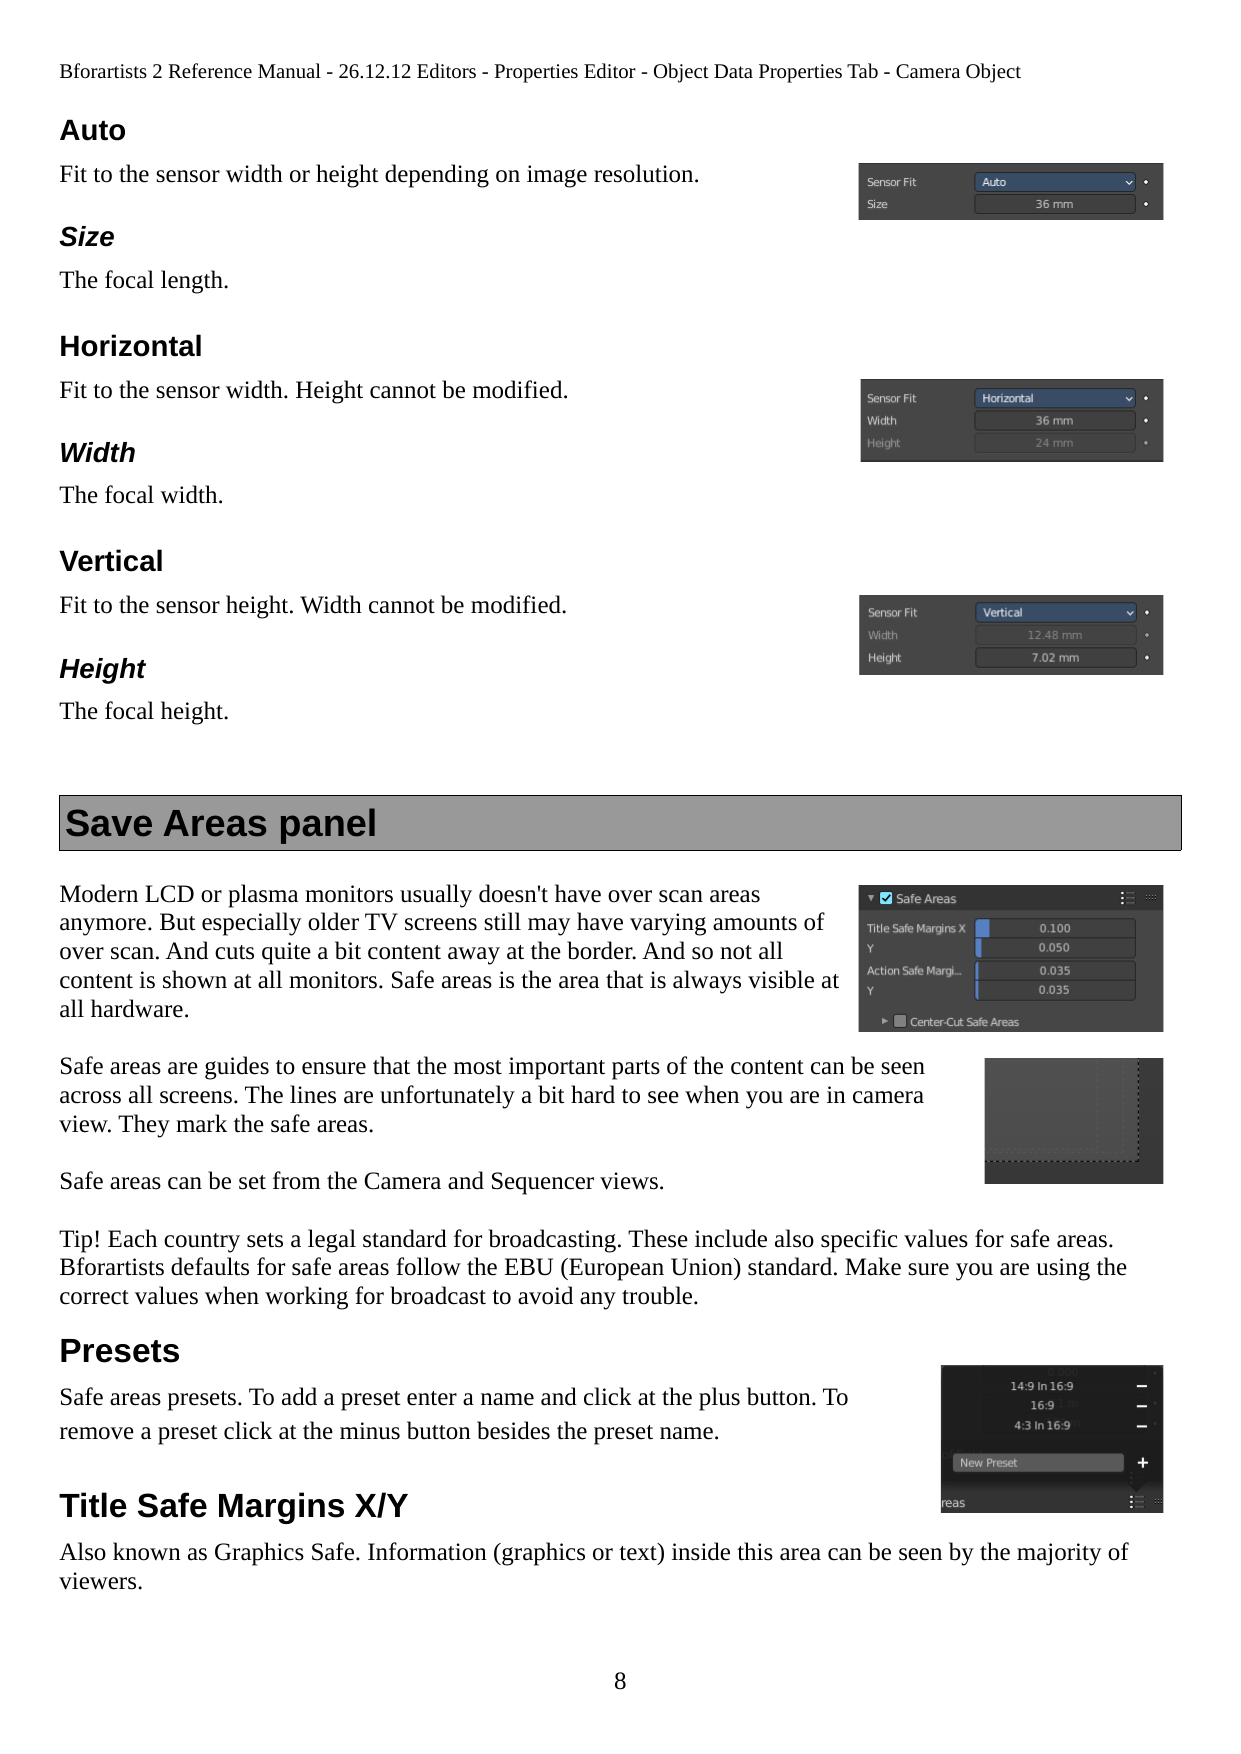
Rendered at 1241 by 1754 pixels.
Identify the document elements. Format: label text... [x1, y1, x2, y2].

text Fit to the sensor width or height depending on image resolution. [59, 159, 1181, 188]
picture [984, 1058, 1164, 1184]
text The focal height. [59, 696, 1181, 725]
text Also known as Graphics Safe. Information (graphics or text) inside this area can be seen by the majority of viewers. [59, 1537, 1181, 1595]
subtitle Size [59, 220, 1181, 252]
text The focal width. [59, 481, 1181, 509]
picture [858, 163, 1164, 220]
text Fit to the sensor height. Width cannot be modified. [59, 591, 1181, 619]
subtitle Height [59, 652, 1181, 684]
text Modern LCD or plasma monitors usually doesn't have over scan areas anymore. But especially older TV screens still may have varying amounts of over scan. And cuts quite a bit content away at the border. And so not all content is shown at all monitors. Safe areas is the area that is always visible at all hardware. [59, 879, 1181, 1022]
picture [940, 1365, 1164, 1513]
subtitle Title Safe Margins X/Y [59, 1486, 1181, 1525]
text The focal length. [59, 265, 1181, 293]
subtitle Vertical [59, 544, 1181, 578]
text Safe areas can be set from the Camera and Sequencer views. [59, 1166, 1181, 1195]
picture [859, 595, 1164, 675]
subtitle Auto [59, 113, 1181, 146]
picture [860, 379, 1164, 462]
text Safe areas are guides to ensure that the most important parts of the content can be seen across all screens. The lines are unfortunately a bit hard to see when you are in camera view. They mark the safe areas. [59, 1051, 1181, 1137]
text Safe areas presets. To add a preset enter a name and click at the plus button. To remove a preset click at the minus button besides the preset name. [59, 1382, 940, 1445]
subtitle Width [59, 436, 1181, 468]
subtitle Horizontal [59, 328, 1181, 362]
table_header Save Areas panel [60, 796, 1181, 850]
subtitle Presets [59, 1331, 1181, 1369]
picture [858, 885, 1164, 1032]
text Tip! Each country sets a legal standard for broadcasting. These include also specific values for safe areas. Bforartists defaults for safe areas follow the EBU (European Union) standard. Make sure you are using the correct values when working for broadcast to avoid any trouble. [59, 1224, 1181, 1310]
text Fit to the sensor width. Height cannot be modified. [59, 375, 1181, 403]
